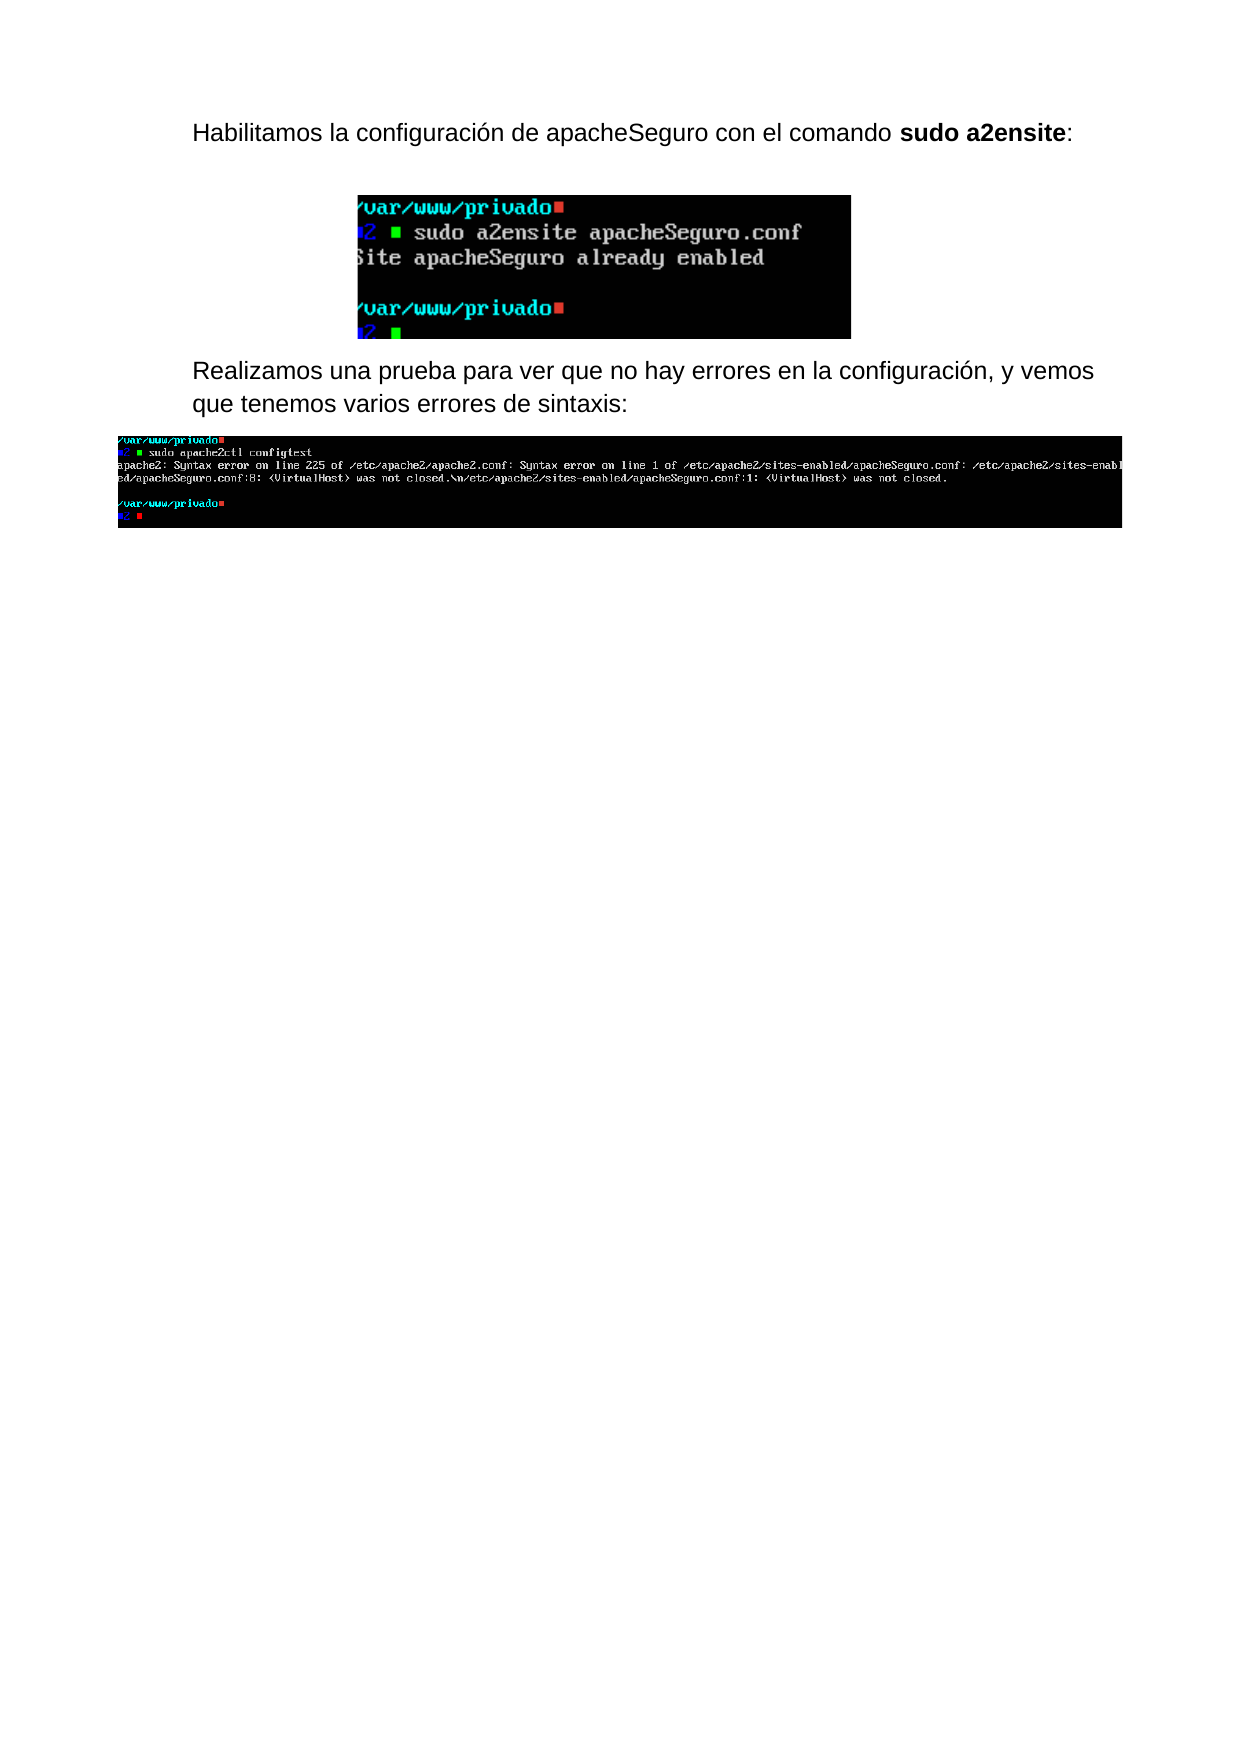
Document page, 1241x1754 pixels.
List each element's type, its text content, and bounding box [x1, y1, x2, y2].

text Habilitamos la configuración de apacheSeguro con el comando sudo a2ensite: [118, 118, 1122, 147]
picture [357, 195, 852, 339]
text Realizamos una prueba para ver que no hay errores en la configuración, y vemos que tenemos varios errores de sintaxis: [118, 356, 1122, 418]
picture [118, 436, 1123, 528]
